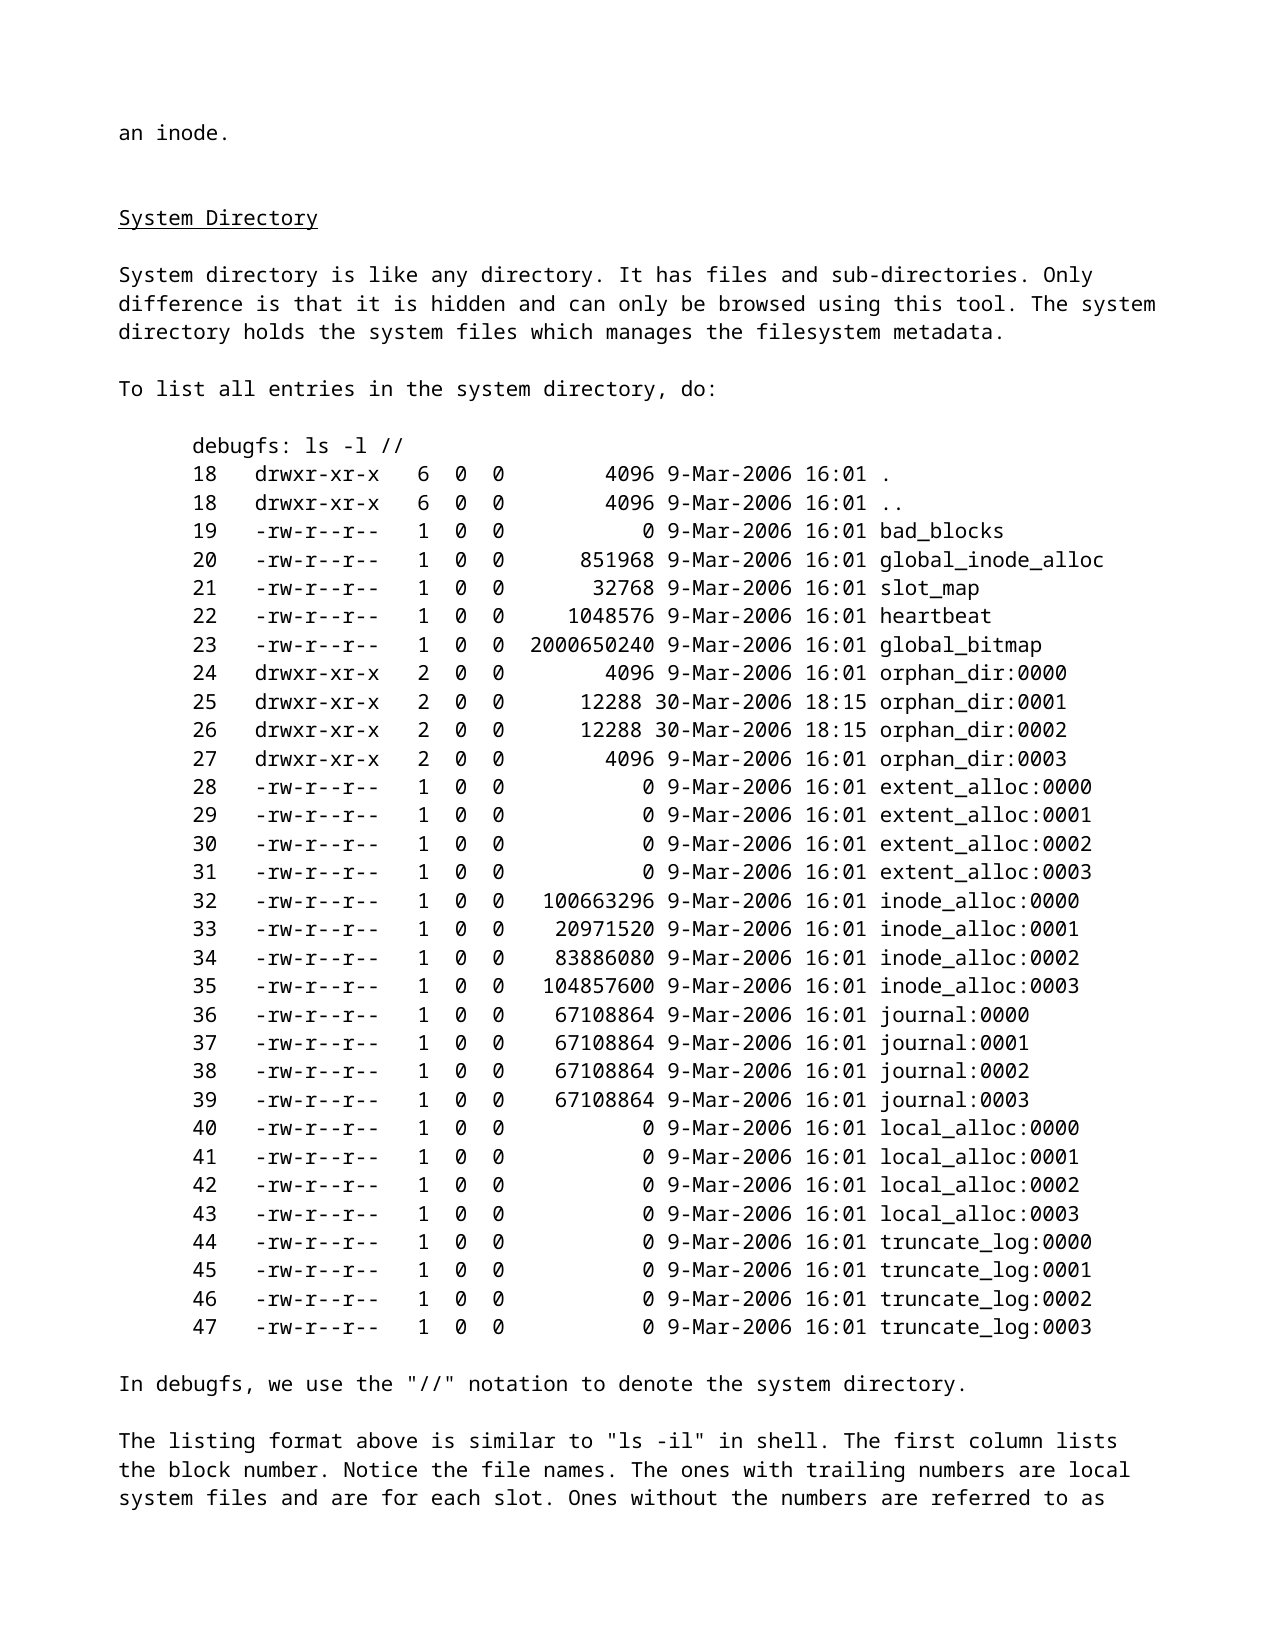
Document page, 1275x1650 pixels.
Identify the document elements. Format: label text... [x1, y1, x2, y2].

text 47 -rw-r--r-- 1 0 0 0 9-Mar-2006 16:01 truncate_log:0003 [118, 1312, 1157, 1341]
text 26 drwxr-xr-x 2 0 0 12288 30-Mar-2006 18:15 orphan_dir:0002 [118, 715, 1157, 744]
text an inode. [118, 118, 1157, 147]
text 33 -rw-r--r-- 1 0 0 20971520 9-Mar-2006 16:01 inode_alloc:0001 [118, 914, 1157, 943]
text 25 drwxr-xr-x 2 0 0 12288 30-Mar-2006 18:15 orphan_dir:0001 [118, 687, 1157, 715]
text 27 drwxr-xr-x 2 0 0 4096 9-Mar-2006 16:01 orphan_dir:0003 [118, 744, 1157, 772]
text 41 -rw-r--r-- 1 0 0 0 9-Mar-2006 16:01 local_alloc:0001 [118, 1142, 1157, 1170]
text In debugfs, we use the "//" notation to denote the system directory. [118, 1369, 1157, 1398]
text 43 -rw-r--r-- 1 0 0 0 9-Mar-2006 16:01 local_alloc:0003 [118, 1199, 1157, 1227]
text The listing format above is similar to "ls -il" in shell. The first column lists the block number. Notice the file names. The ones with trailing numbers are local system files and are for each slot. Ones without the numbers are referred to as [118, 1426, 1157, 1512]
text 20 -rw-r--r-- 1 0 0 851968 9-Mar-2006 16:01 global_inode_alloc [118, 545, 1157, 573]
text 38 -rw-r--r-- 1 0 0 67108864 9-Mar-2006 16:01 journal:0002 [118, 1057, 1157, 1085]
text 45 -rw-r--r-- 1 0 0 0 9-Mar-2006 16:01 truncate_log:0001 [118, 1256, 1157, 1284]
text System Directory [118, 203, 1157, 232]
text 46 -rw-r--r-- 1 0 0 0 9-Mar-2006 16:01 truncate_log:0002 [118, 1284, 1157, 1312]
text System directory is like any directory. It has files and sub-directories. Only difference is that it is hidden and can only be browsed using this tool. The system directory holds the system files which manages the filesystem metadata. [118, 260, 1157, 346]
text 19 -rw-r--r-- 1 0 0 0 9-Mar-2006 16:01 bad_blocks [118, 516, 1157, 545]
text 44 -rw-r--r-- 1 0 0 0 9-Mar-2006 16:01 truncate_log:0000 [118, 1227, 1157, 1256]
text 37 -rw-r--r-- 1 0 0 67108864 9-Mar-2006 16:01 journal:0001 [118, 1028, 1157, 1057]
text 36 -rw-r--r-- 1 0 0 67108864 9-Mar-2006 16:01 journal:0000 [118, 1000, 1157, 1028]
text 18 drwxr-xr-x 6 0 0 4096 9-Mar-2006 16:01 . [118, 459, 1157, 488]
text 34 -rw-r--r-- 1 0 0 83886080 9-Mar-2006 16:01 inode_alloc:0002 [118, 943, 1157, 971]
text 18 drwxr-xr-x 6 0 0 4096 9-Mar-2006 16:01 .. [118, 488, 1157, 516]
text 39 -rw-r--r-- 1 0 0 67108864 9-Mar-2006 16:01 journal:0003 [118, 1085, 1157, 1113]
text To list all entries in the system directory, do: [118, 374, 1157, 402]
text 24 drwxr-xr-x 2 0 0 4096 9-Mar-2006 16:01 orphan_dir:0000 [118, 658, 1157, 687]
text 21 -rw-r--r-- 1 0 0 32768 9-Mar-2006 16:01 slot_map [118, 573, 1157, 602]
text 40 -rw-r--r-- 1 0 0 0 9-Mar-2006 16:01 local_alloc:0000 [118, 1113, 1157, 1142]
text 42 -rw-r--r-- 1 0 0 0 9-Mar-2006 16:01 local_alloc:0002 [118, 1170, 1157, 1199]
text 30 -rw-r--r-- 1 0 0 0 9-Mar-2006 16:01 extent_alloc:0002 [118, 829, 1157, 857]
text 35 -rw-r--r-- 1 0 0 104857600 9-Mar-2006 16:01 inode_alloc:0003 [118, 971, 1157, 1000]
text 22 -rw-r--r-- 1 0 0 1048576 9-Mar-2006 16:01 heartbeat [118, 602, 1157, 630]
text 23 -rw-r--r-- 1 0 0 2000650240 9-Mar-2006 16:01 global_bitmap [118, 630, 1157, 658]
text debugfs: ls -l // [118, 431, 1157, 459]
text 28 -rw-r--r-- 1 0 0 0 9-Mar-2006 16:01 extent_alloc:0000 [118, 772, 1157, 801]
text 32 -rw-r--r-- 1 0 0 100663296 9-Mar-2006 16:01 inode_alloc:0000 [118, 886, 1157, 914]
text 29 -rw-r--r-- 1 0 0 0 9-Mar-2006 16:01 extent_alloc:0001 [118, 801, 1157, 829]
text 31 -rw-r--r-- 1 0 0 0 9-Mar-2006 16:01 extent_alloc:0003 [118, 857, 1157, 886]
